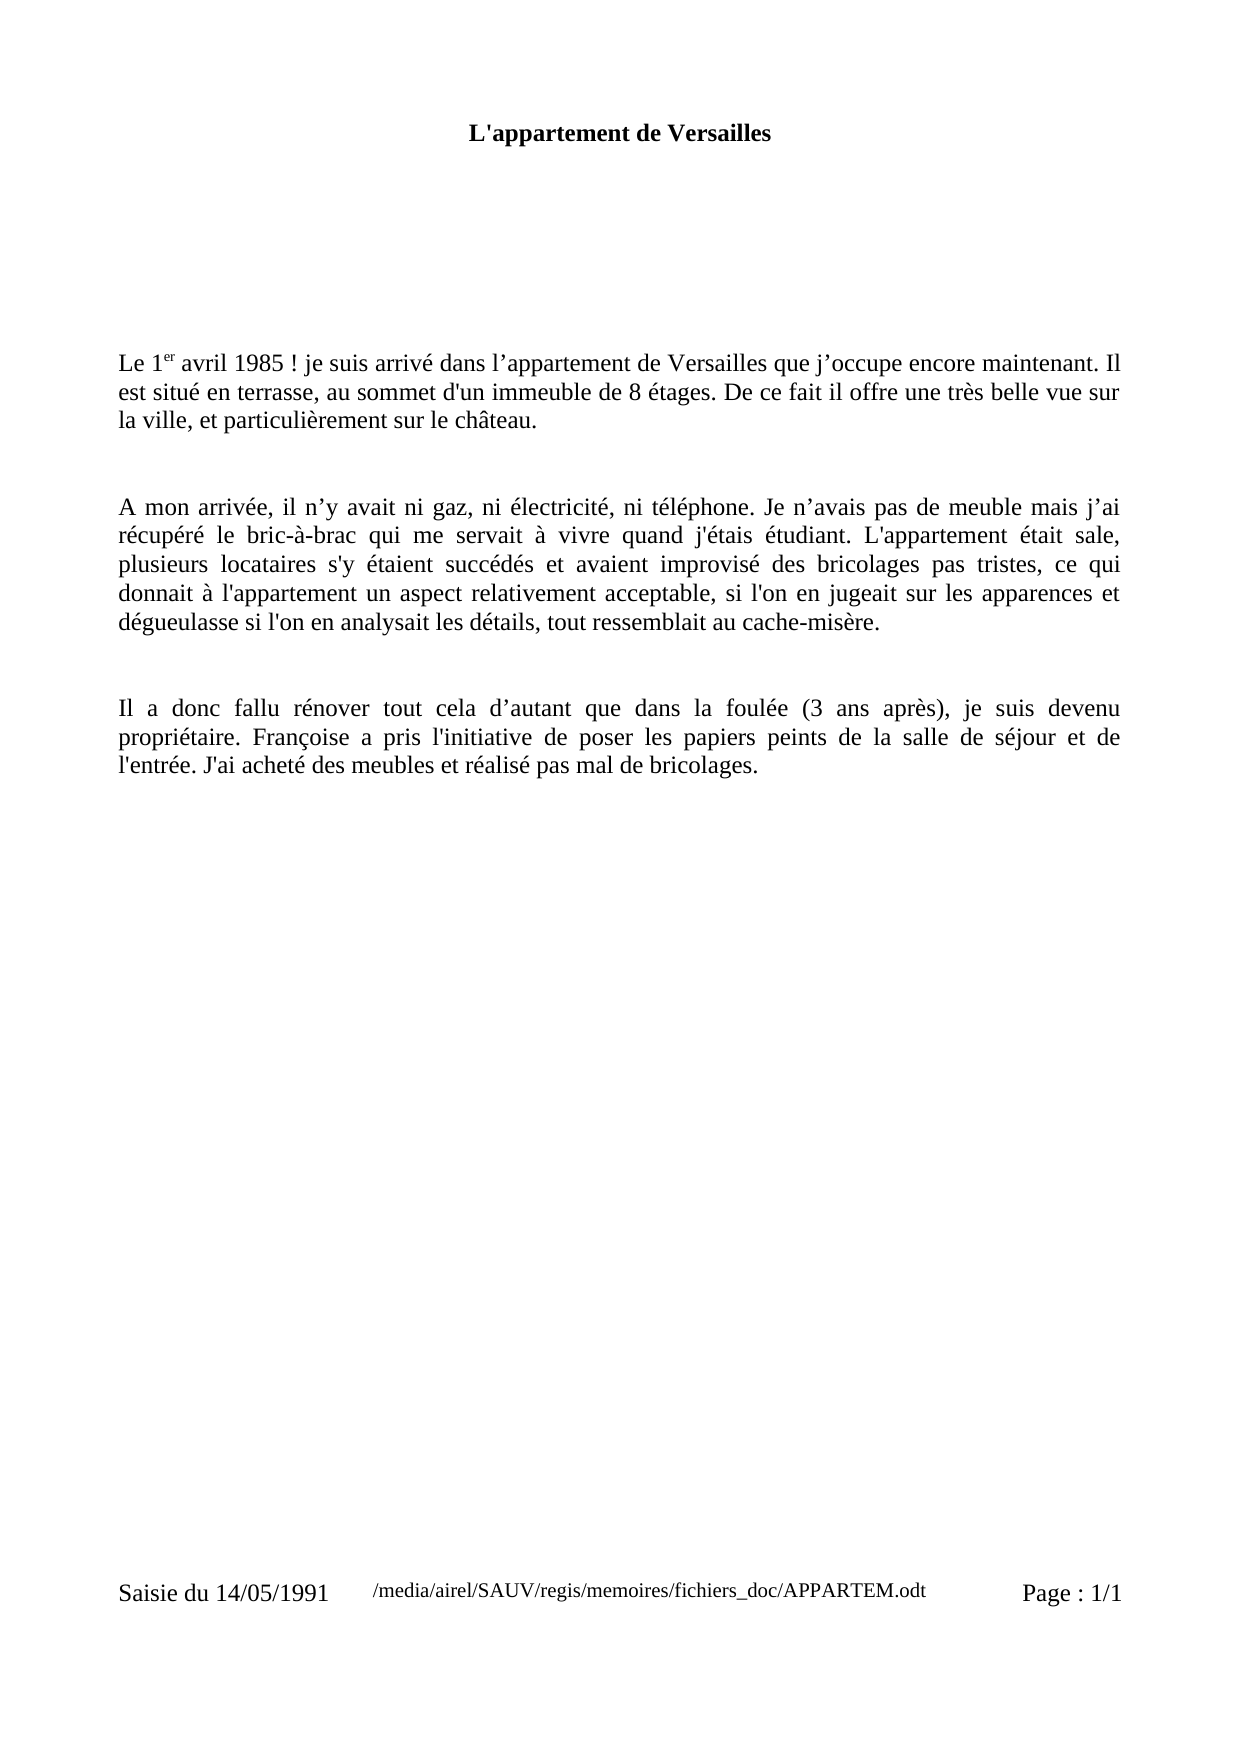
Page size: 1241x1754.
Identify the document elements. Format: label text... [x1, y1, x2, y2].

text Il a donc fallu rénover tout cela d'autant que dans la foulée (3 ans après) je suis devenu propriétaire. Il a donc fallu rénover tout cela d’autant que dans la foulée (3 ans après), je suis devenu propriétaire. Françoise a pris l'initiative de poser les papiers peints de la salle de séjour et de l'entrée. J'ai acheté des meubles et réalisé pas mal de bricolages. [118, 664, 1122, 779]
text Le 1er Avril 1985 ! Je suis arrivé dans l'appartement de Versailles que j'occupe encore maintenant. Le 1er avril 1985 ! je suis arrivé dans l’appartement de Versailles que j’occupe encore maintenant. Il est situé en terrasse, au sommet d'un immeuble de 8 étages. De ce fait il offre une très belle vue sur la ville, et particulièrement sur le château. [118, 319, 1122, 434]
text L'appartement de Versailles [118, 118, 1122, 147]
text A mon arrivée, il n'y avait ni gaz, ni électricité, ni téléphone. Je n'avais pas de meuble mais j'avais A mon arrivée, il n’y avait ni gaz, ni électricité, ni téléphone. Je n’avais pas de meuble mais j’ai récupéré le bric-à-brac qui me servait à vivre quand j'étais étudiant. L'appartement était sale, plusieurs locataires s'y étaient succédés et avaient improvisé des bricolages pas tristes, ce qui donnait à l'appartement un aspect relativement acceptable, si l'on en jugeait sur les apparences et dégueulasse si l'on en analysait les détails, tout ressemblait au cache-misère. [118, 463, 1122, 636]
